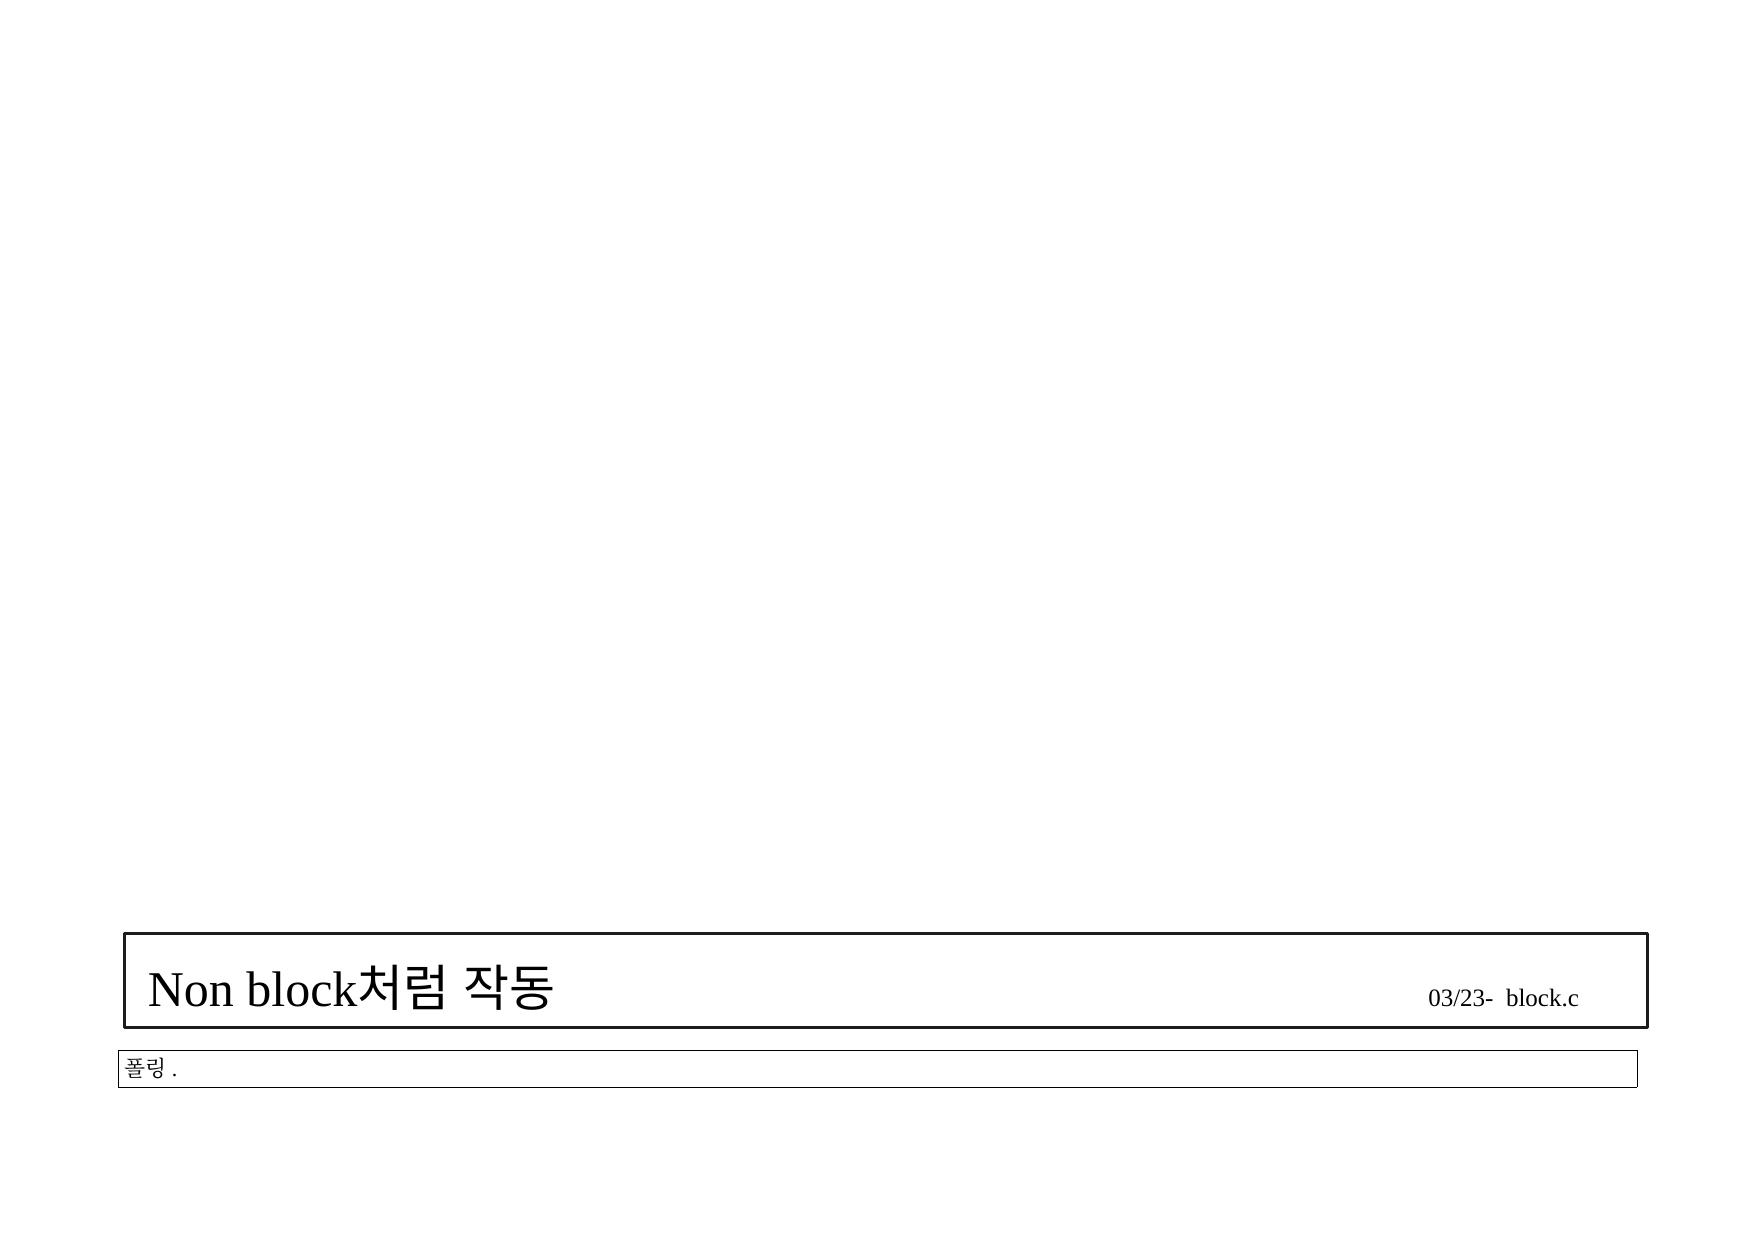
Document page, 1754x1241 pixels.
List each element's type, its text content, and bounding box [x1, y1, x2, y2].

text Non block처럼 작동 03/23- block.c [148, 948, 1636, 1021]
table_header 폴링 . [119, 1051, 1637, 1087]
